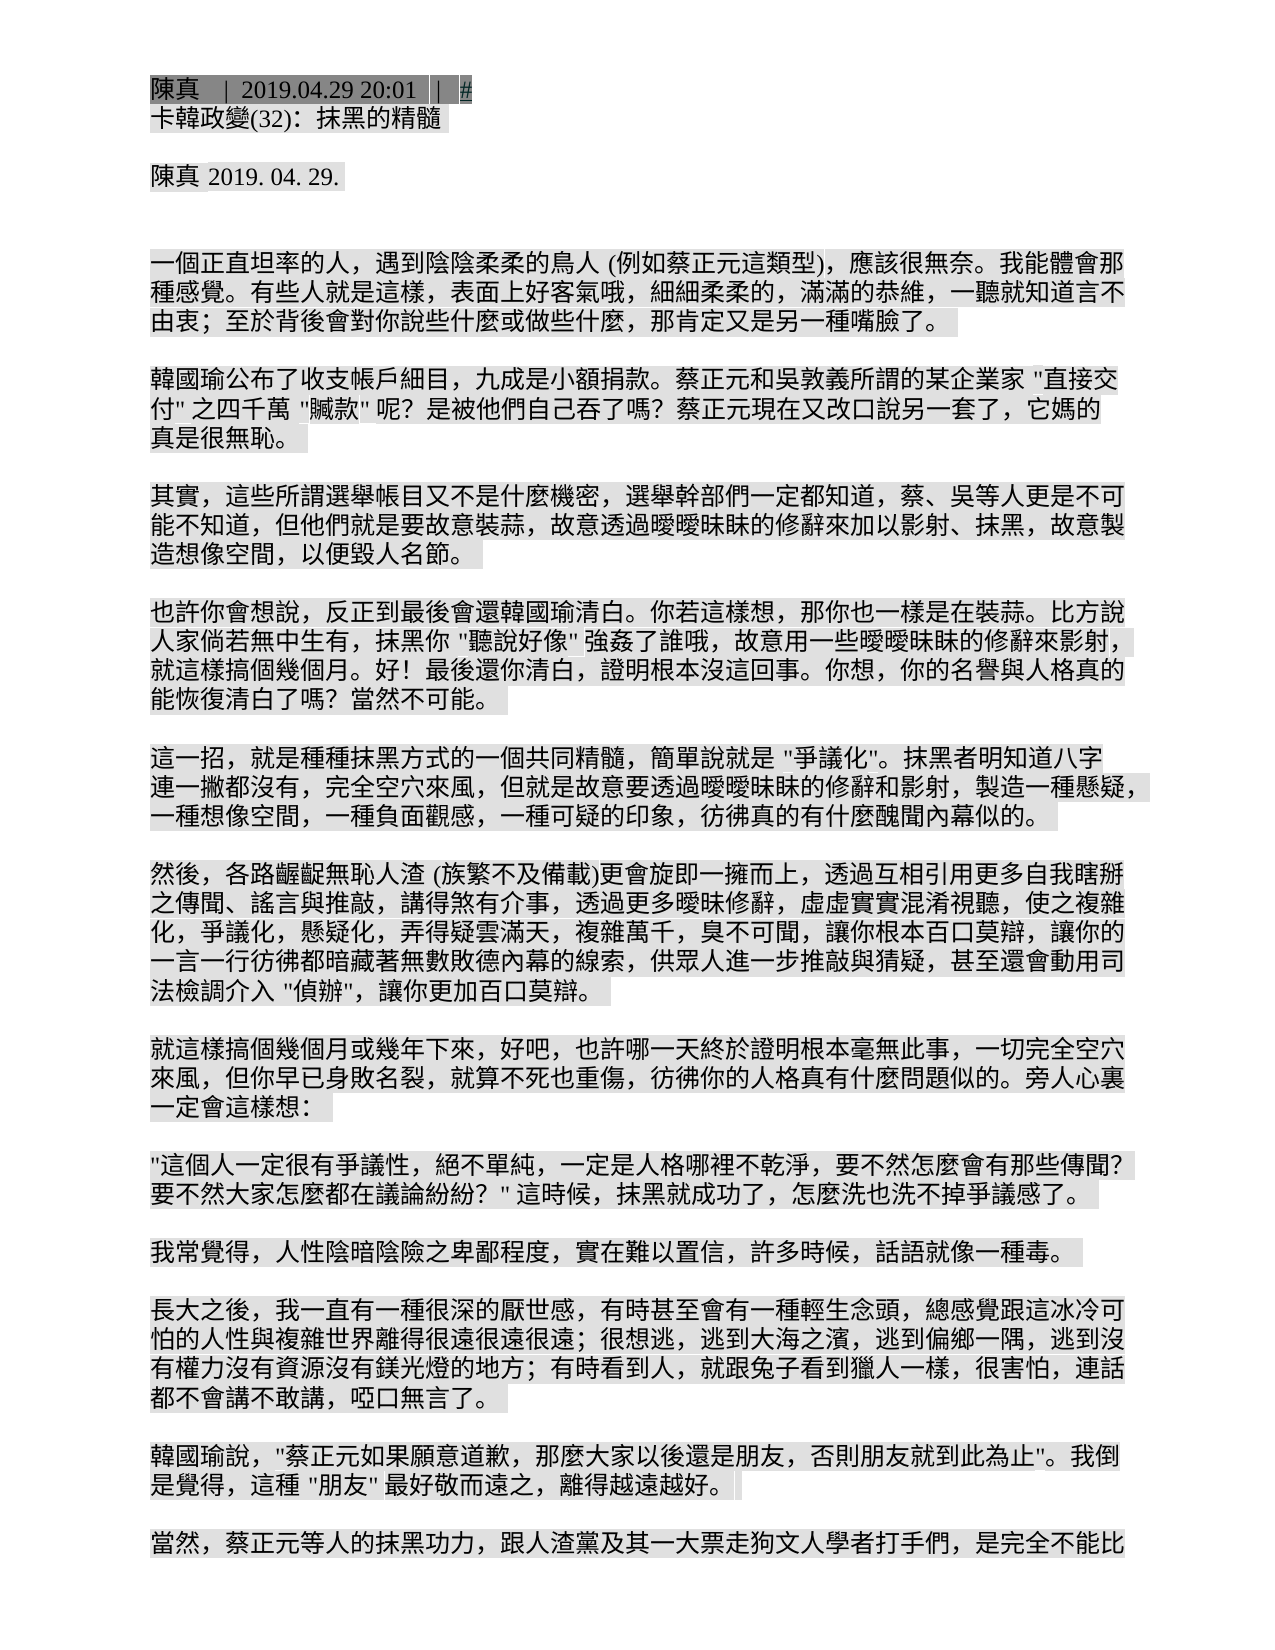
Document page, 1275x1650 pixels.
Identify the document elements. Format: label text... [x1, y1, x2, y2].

text 卡韓政變(32)：抹黑的精髓 陳真 2019. 04. 29. 一個正直坦率的人，遇到陰陰柔柔的鳥人 (例如蔡正元這類型)，應該很無奈。我能體會那種感覺。有些人就是這樣，表面上好客氣哦，細細柔柔的，滿滿的恭維，一聽就知道言不由衷；至於背後會對你說些什麼或做些什麼，那肯定又是另一種嘴臉了。 韓國瑜公布了收支帳戶細目，九成是小額捐款。蔡正元和吳敦義所謂的某企業家 "直接交付" 之四千萬 "贓款" 呢？是被他們自己吞了嗎？蔡正元現在又改口說另一套了，它媽的真是很無恥。 其實，這些所謂選舉帳目又不是什麼機密，選舉幹部們一定都知道，蔡、吳等人更是不可能不知道，但他們就是要故意裝蒜，故意透過曖曖昧眛的修辭來加以影射、抹黑，故意製造想像空間，以便毀人名節。 也許你會想說，反正到最後會還韓國瑜清白。你若這樣想，那你也一樣是在裝蒜。比方說人家倘若無中生有，抹黑你 "聽說好像" 強姦了誰哦，故意用一些曖曖昧眛的修辭來影射，就這樣搞個幾個月。好！最後還你清白，證明根本沒這回事。你想，你的名譽與人格真的能恢復清白了嗎？當然不可能。 這一招，就是種種抹黑方式的一個共同精髓，簡單說就是 "爭議化"。抹黑者明知道八字連一撇都沒有，完全空穴來風，但就是故意要透過曖曖昧眛的修辭和影射，製造一種懸疑，一種想像空間，一種負面觀感，一種可疑的印象，彷彿真的有什麼醜聞內幕似的。 然後，各路齷齪無恥人渣 (族繁不及備載)更會旋即一擁而上，透過互相引用更多自我瞎掰之傳聞、謠言與推敲，講得煞有介事，透過更多曖昧修辭，虛虛實實混淆視聽，使之複雜化，爭議化，懸疑化，弄得疑雲滿天，複雜萬千，臭不可聞，讓你根本百口莫辯，讓你的一言一行彷彿都暗藏著無數敗德內幕的線索，供眾人進一步推敲與猜疑，甚至還會動用司法檢調介入 "偵辦"，讓你更加百口莫辯。 就這樣搞個幾個月或幾年下來，好吧，也許哪一天終於證明根本毫無此事，一切完全空穴來風，但你早已身敗名裂，就算不死也重傷，彷彿你的人格真有什麼問題似的。旁人心裏一定會這樣想： "這個人一定很有爭議性，絕不單純，一定是人格哪裡不乾淨，要不然怎麼會有那些傳聞？要不然大家怎麼都在議論紛紛？" 這時候，抹黑就成功了，怎麼洗也洗不掉爭議感了。 我常覺得，人性陰暗陰險之卑鄙程度，實在難以置信，許多時候，話語就像一種毒。 長大之後，我一直有一種很深的厭世感，有時甚至會有一種輕生念頭，總感覺跟這冰冷可怕的人性與複雜世界離得很遠很遠很遠；很想逃，逃到大海之濱，逃到偏鄉一隅，逃到沒有權力沒有資源沒有鎂光燈的地方；有時看到人，就跟兔子看到獵人一樣，很害怕，連話都不會講不敢講，啞口無言了。 韓國瑜說，"蔡正元如果願意道歉，那麼大家以後還是朋友，否則朋友就到此為止"。我倒是覺得，這種 "朋友" 最好敬而遠之，離得越遠越好。 當然，蔡正元等人的抹黑功力，跟人渣黨及其一大票走狗文人學者打手們，是完全不能比的。 一個人可以不關心選舉勝負，但你不能不關心奧步，不能不關心這樣一種抹黑文化，因為它破壞了一個文明社會之所以能成立的基本價值。 人性真是很奇妙，有些人心地那麼善良無私，那麼勇敢，有些人心思之陰暗邪惡，卻跟魔鬼沒兩樣。 至於新一波的抹黑，則是故意要把一億多的花費講得很多很浪費，這也是鬼扯蛋。你看，民進黨光是高雄市長黨内初選，光是劉世芳一個人，光是她一個人的看板支出，就花了兩億。而且，是從選前一年就開始四處大量設立廣告看板，選舉都還沒開始哦，一口氣就花兩億。現在他們卻指控韓國瑜選舉花費太高。 台灣的所謂民主選舉，操作內涵基本上就是栽贓、造謠、耳語、混淆視聽、自導自演等等各種奧步。一個人在他採取某種政治立場之 "前"，他其實應該 "先" 在意基本的是非善惡，因為那才是一個社會的立足基礎。而且，你永遠都不要相信一個會採用抹黑造謠手段去傷害人的政客會做出對社會有利的事情來，比方說蔡正元的新任 "好友" 柯文哲便是一例。 ======================= 韓國瑜公布帳務駁收4千萬 蔡正元道歉了 2019年4月29日 高雄市長韓國瑜今（29）日下午親上火線公布選舉帳務，反駁國民黨前立委蔡正元指控收四千萬，並動怒要求蔡道歉，蔡稍後受訪回應「這件事給韓國瑜造成困擾，在此跟韓國瑜表達歉意」，同時也表態支持韓，並充當和事佬指被韓點名是「權貴密室協商」的人士無需過度解讀「韓五點」，提醒韓應對前總統馬英九遞出橄欖枝，特別要和黨主席吳敦義多親近。 韓國瑜在記者會上不滿蔡正元用不實資訊指控，動怒表示「我深深覺得蔡正元委員欠我一個道歉，這對我造成傷害困擾」、「我覺得蔡正元道歉完畢，大家還是好朋友，如果不道歉，朋友到此為止」，並再次強調「絕對沒有企業家捐四千萬給我，如果有，我辭掉高雄市長，我必須證明我的清白，現在抹黑、明槍暗箭沒有停過，請蔡正元解釋清楚」！ =============== 韓國瑜公布選舉帳務 90%是小額捐款4000萬是不實指控 Yahoo奇摩新聞 2019年4月29日 高雄市長韓國瑜陷「選舉款四千萬元爭議」。他今天出面說明「選舉帳務」流向，經會計師查核，其中90%是小額個人捐款；前國民黨立委蔡正元提的4000萬元完全是不實指控，蔡正元「欠我一個道歉」，任何方式他都接受。 韓國瑜說，會計師查核，捐款在政黨總收入金額約百分之零點一，共一筆。捐贈對象90%是小額捐款。11月24日投票，11月8日就關帳戶。選舉收支已送監察院審查，結餘1500萬待監院審查通過，將捐贈弱勢。 高雄市長韓國瑜今天舉行記者會公布選舉帳務提出說明，包括選舉捐贈收入總額1億2914萬9779元、支出1億1408萬7536元，結餘1506萬2243元。返還捐贈支出500多萬。 對於選舉捐贈收入部分，韓國瑜提出4點說明，包括 1、個人捐款占總捐款收入淨額約87%，總筆數2240筆，個人捐款平均每筆金額4813元。 2、營利事業捐款佔總捐款收入淨額約9%，總筆數160筆，營利事業捐款平均每筆金額7萬2698元。 3、政黨捐助收入佔總捐款收入淨額約0.1%(已扣除關閉帳戶後退還捐款的金額)，筆數1筆。 4、其他收入佔總捐款收入淨額約4%。 韓國瑜還說，選舉之初感謝吳主席介紹朋友，「但很多人都不看好我」。 韓國瑜說，11月8日選戰後期，本人競選氣勢升溫，雖有大筆捐款湧入，但由於選舉捐款已足夠支應選戰支出，本人特別對外宣布關閉捐贈帳號。自此未有任何捐贈款項入競選帳號。此外也將已捐贈的金額逐筆退還，共返還捐贈支出500多萬。 [150, 104, 1125, 1558]
text 陳真 | 2019.04.29 20:01 | # [150, 75, 1125, 104]
